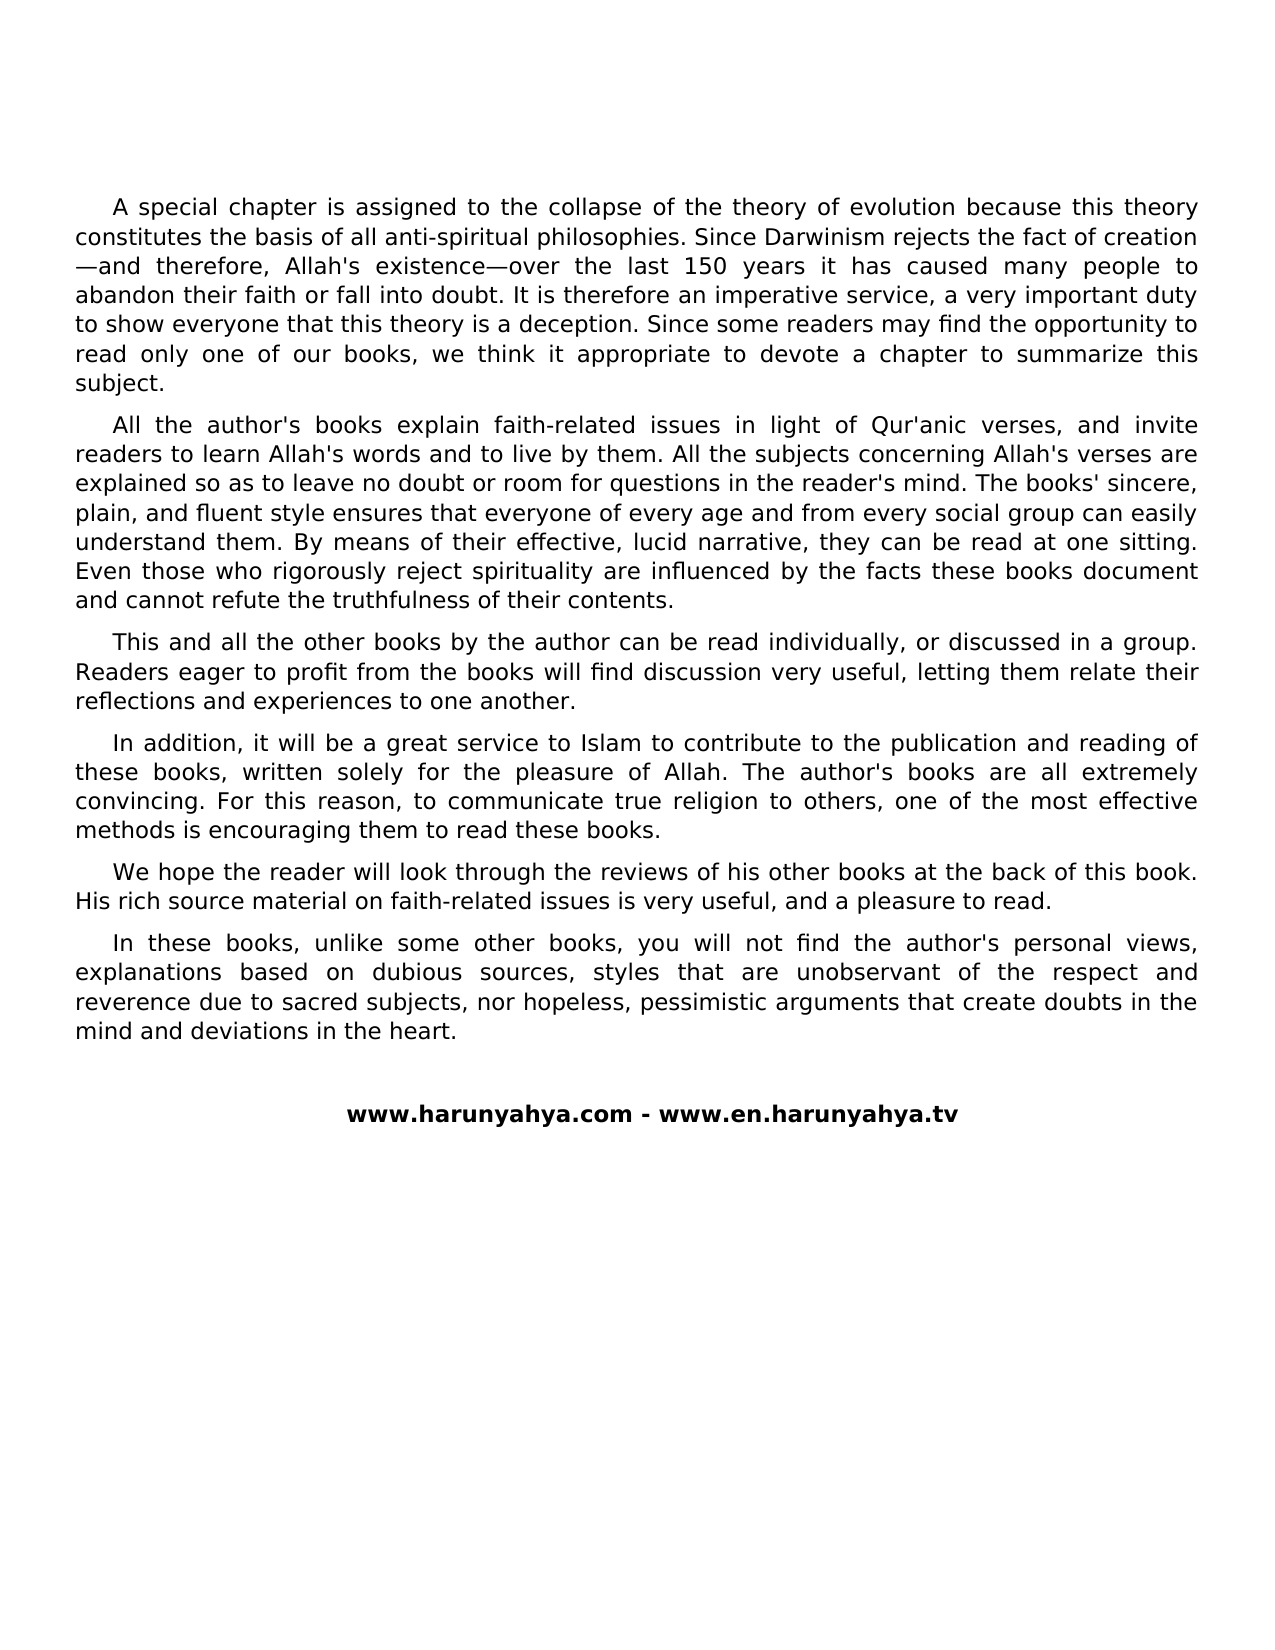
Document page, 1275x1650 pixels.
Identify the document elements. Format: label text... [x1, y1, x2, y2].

text A special chapter is assigned to the collapse of the theory of evolution because this theory constitutes the basis of all anti-spiritual philosophies. Since Darwinism rejects the fact of creation—and therefore, Allah's existence—over the last 150 years it has caused many people to abandon their faith or fall into doubt. It is therefore an imperative service, a very important duty to show everyone that this theory is a deception. Since some readers may find the opportunity to read only one of our books, we think it appropriate to devote a chapter to summarize this subject. [75, 194, 1200, 397]
text In addition, it will be a great service to Islam to contribute to the publication and reading of these books, written solely for the pleasure of Allah. The author's books are all extremely convincing. For this reason, to communicate true religion to others, one of the most effective methods is encouraging them to read these books. [75, 730, 1200, 844]
text In these books, unlike some other books, you will not find the author's personal views, explanations based on dubious sources, styles that are unobservant of the respect and reverence due to sacred subjects, nor hopeless, pessimistic arguments that create doubts in the mind and deviations in the heart. [75, 930, 1200, 1045]
text www.harunyahya.com - www.en.harunyahya.tv [127, 1102, 1177, 1128]
text All the author's books explain faith-related issues in light of Qur'anic verses, and invite readers to learn Allah's words and to live by them. All the subjects concerning Allah's verses are explained so as to leave no doubt or room for questions in the reader's mind. The books' sincere, plain, and fluent style ensures that everyone of every age and from every social group can easily understand them. By means of their effective, lucid narrative, they can be read at one sitting. Even those who rigorously reject spirituality are influenced by the facts these books document and cannot refute the truthfulness of their contents. [75, 412, 1200, 614]
text We hope the reader will look through the reviews of his other books at the back of this book. His rich source material on faith-related issues is very useful, and a pleasure to read. [75, 859, 1200, 915]
text This and all the other books by the author can be read individually, or discussed in a group. Readers eager to profit from the books will find discussion very useful, letting them relate their reflections and experiences to one another. [75, 629, 1200, 714]
